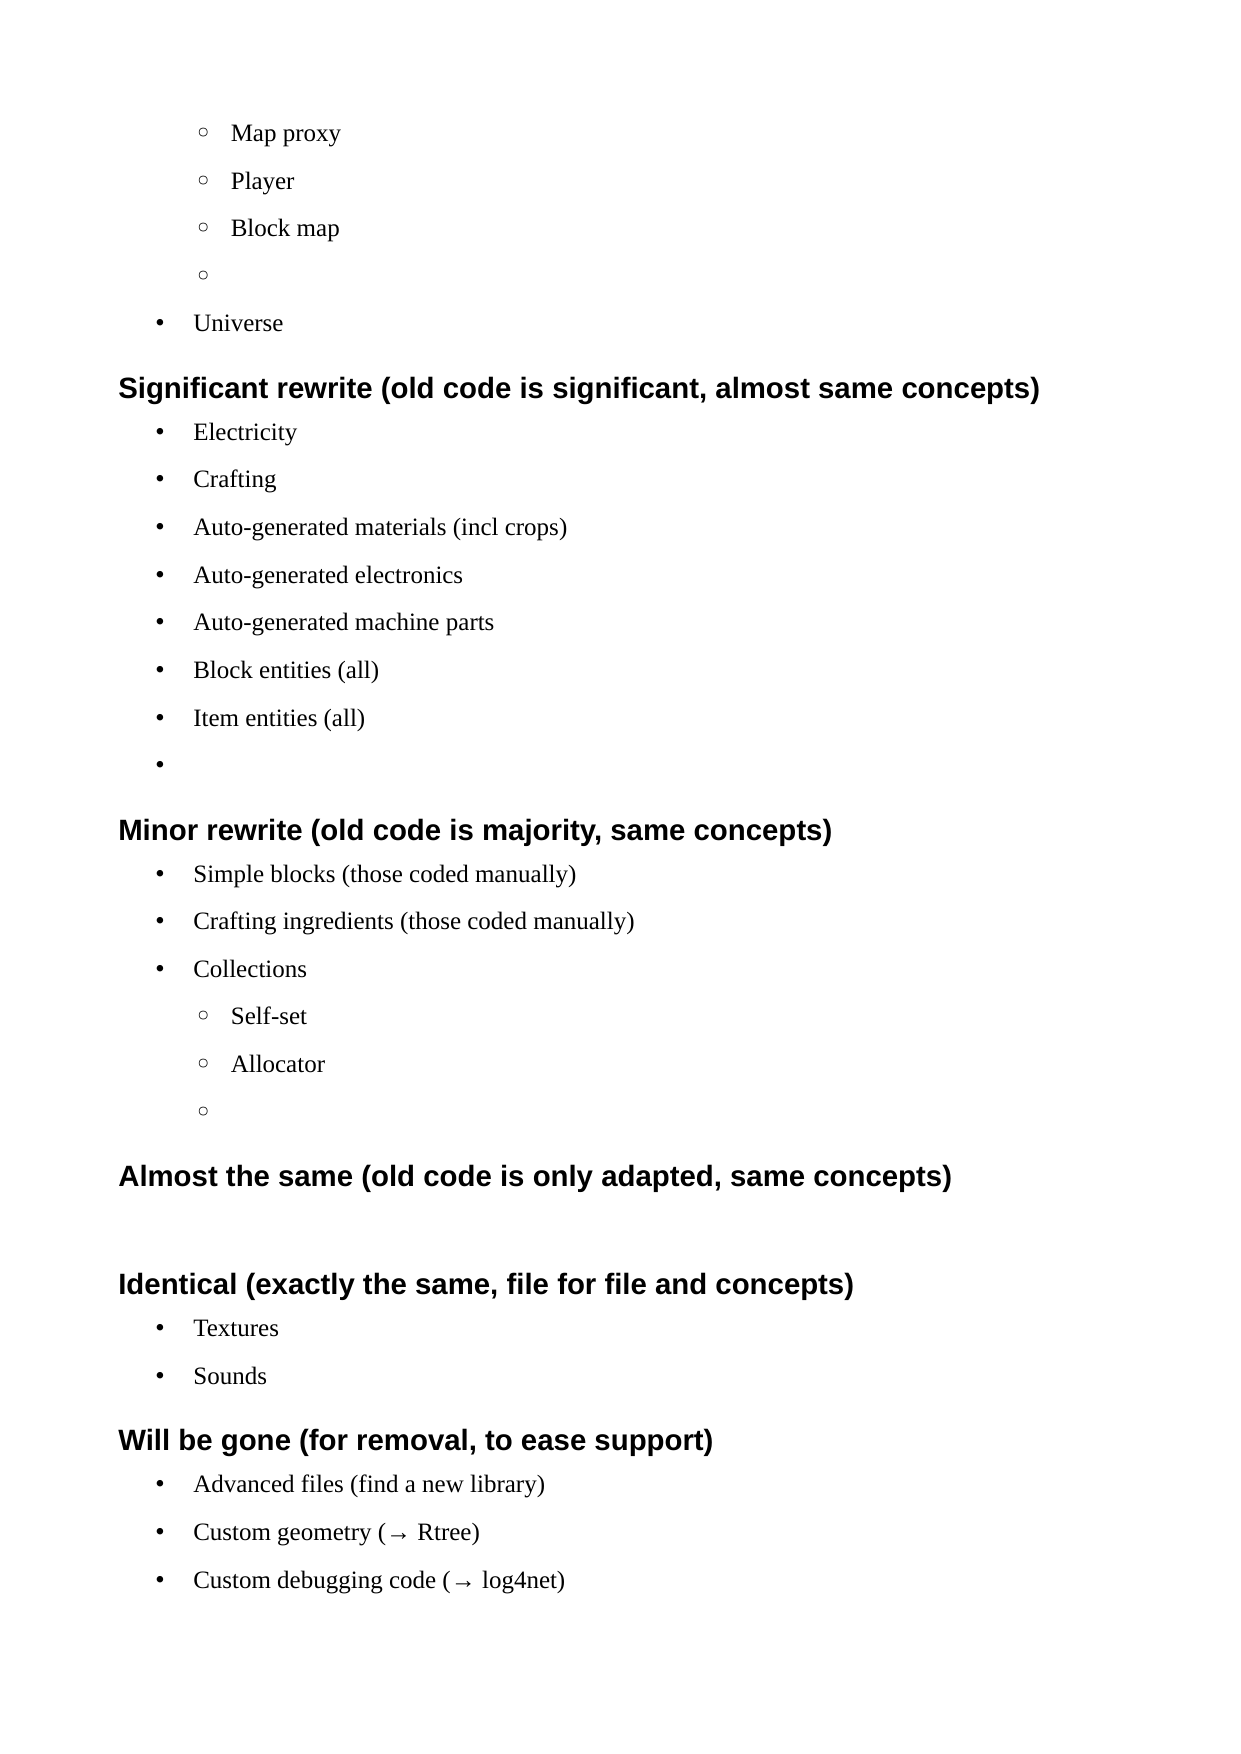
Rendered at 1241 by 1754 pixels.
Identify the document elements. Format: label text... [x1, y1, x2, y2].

list Block map [193, 213, 1122, 242]
list Custom geometry (→ Rtree) [156, 1517, 1122, 1546]
list Simple blocks (those coded manually) [156, 859, 1122, 887]
list Map proxy [193, 118, 1122, 147]
list Player [193, 166, 1122, 194]
list Sounds [156, 1361, 1122, 1390]
list Auto-generated electronics [156, 560, 1122, 588]
list Crafting ingredients (those coded manually) [156, 906, 1122, 935]
subtitle Almost the same (old code is only adapted, same concepts) [118, 1159, 1122, 1193]
list Collections [156, 954, 1122, 983]
list Self-set [193, 1001, 1122, 1030]
list Crafting [156, 464, 1122, 493]
list Item entities (all) [156, 703, 1122, 731]
subtitle Minor rewrite (old code is majority, same concepts) [118, 812, 1122, 846]
list Allocator [193, 1049, 1122, 1078]
list Block entities (all) [156, 655, 1122, 684]
subtitle Identical (exactly the same, file for file and concepts) [118, 1267, 1122, 1301]
list Auto-generated materials (incl crops) [156, 512, 1122, 541]
list Custom debugging code (→ log4net) [156, 1565, 1122, 1593]
list Universe [156, 308, 1122, 337]
subtitle Significant rewrite (old code is significant, almost same concepts) [118, 371, 1122, 404]
list Auto-generated machine parts [156, 607, 1122, 636]
list Electricity [156, 417, 1122, 446]
list Advanced files (find a new library) [156, 1469, 1122, 1498]
list Textures [156, 1313, 1122, 1342]
subtitle Will be gone (for removal, to ease support) [118, 1423, 1122, 1457]
